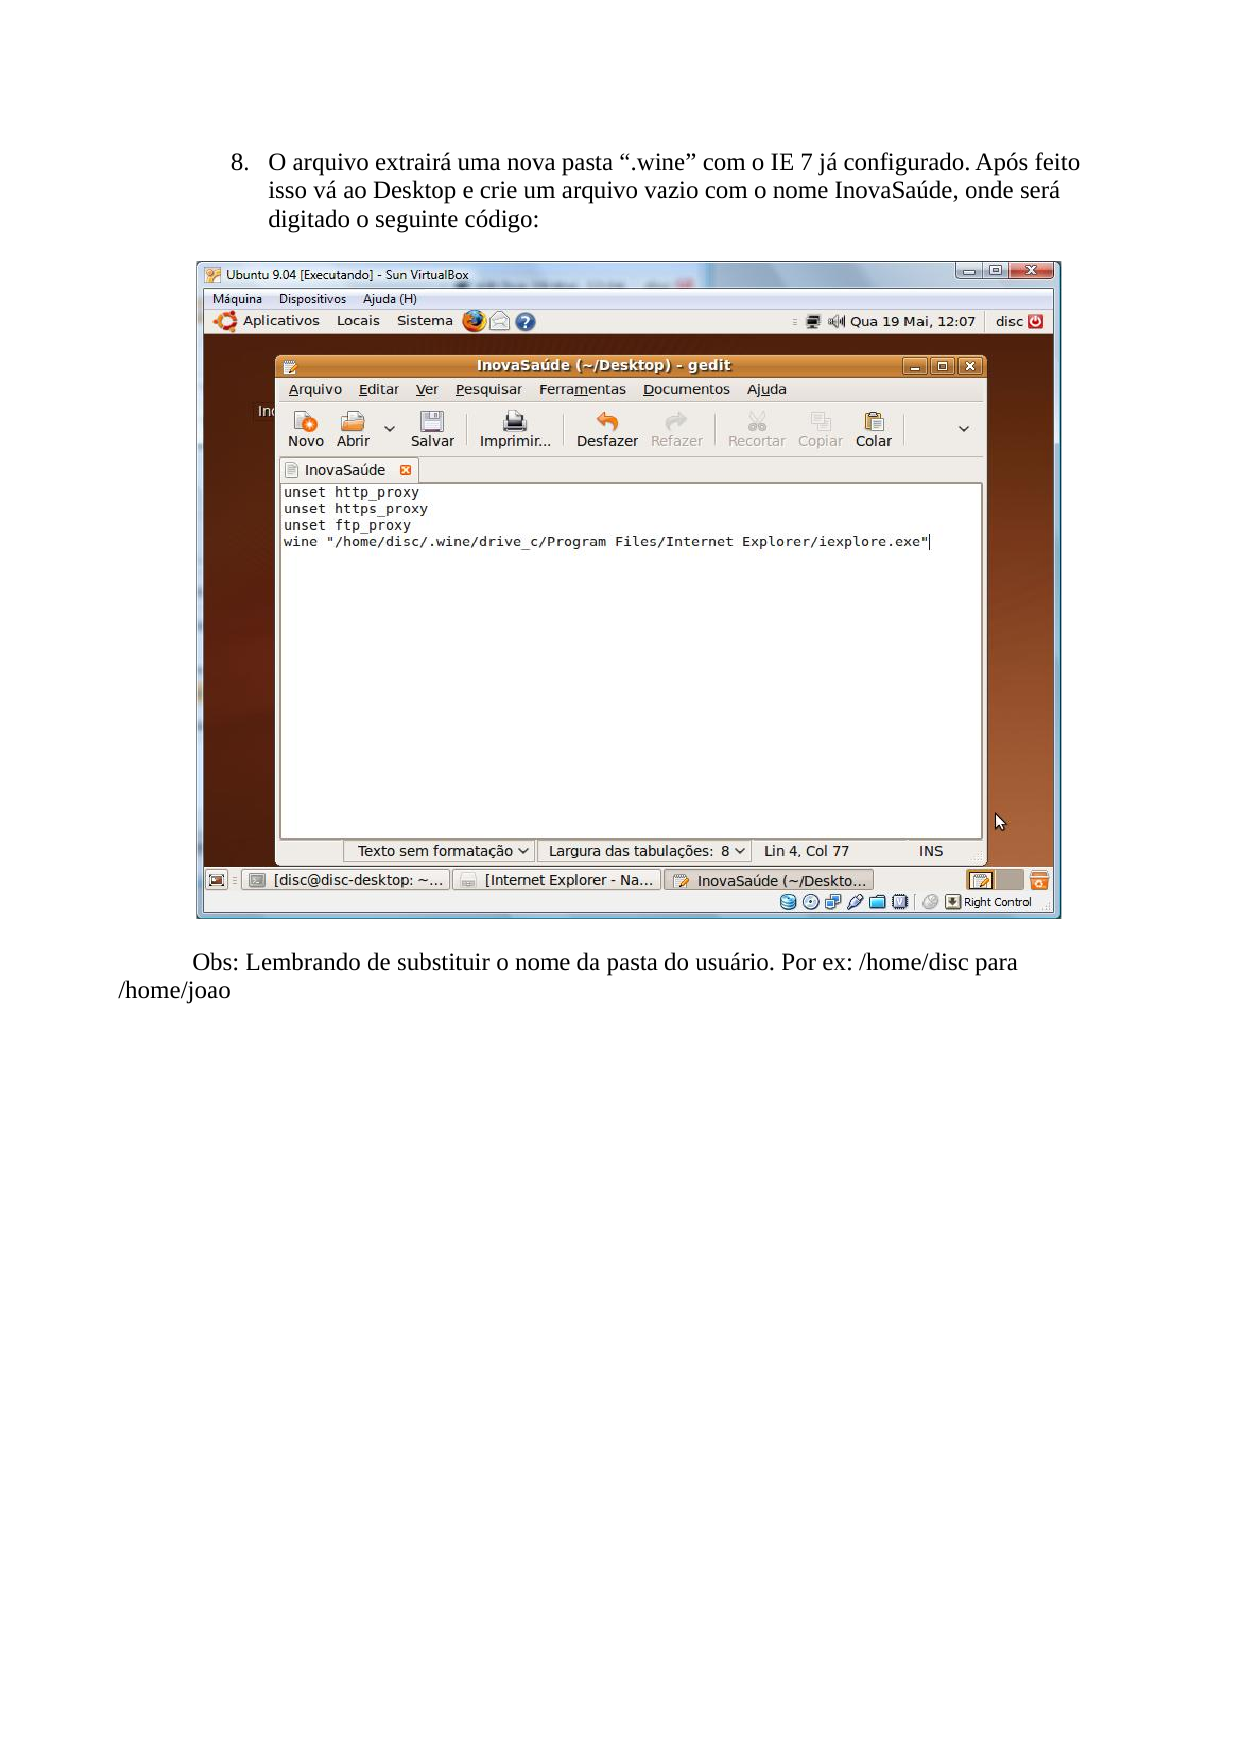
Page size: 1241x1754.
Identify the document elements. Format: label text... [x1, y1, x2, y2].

list O arquivo extrairá uma nova pasta “.wine” com o IE 7 já configurado. Após feito isso vá ao Desktop e crie um arquivo vazio com o nome InovaSaúde, onde será digitado o seguinte código: [231, 147, 1122, 233]
picture [196, 261, 1062, 919]
text Obs: Lembrando de substituir o nome da pasta do usuário. Por ex: /home/disc para /home/joao [118, 947, 1122, 1004]
